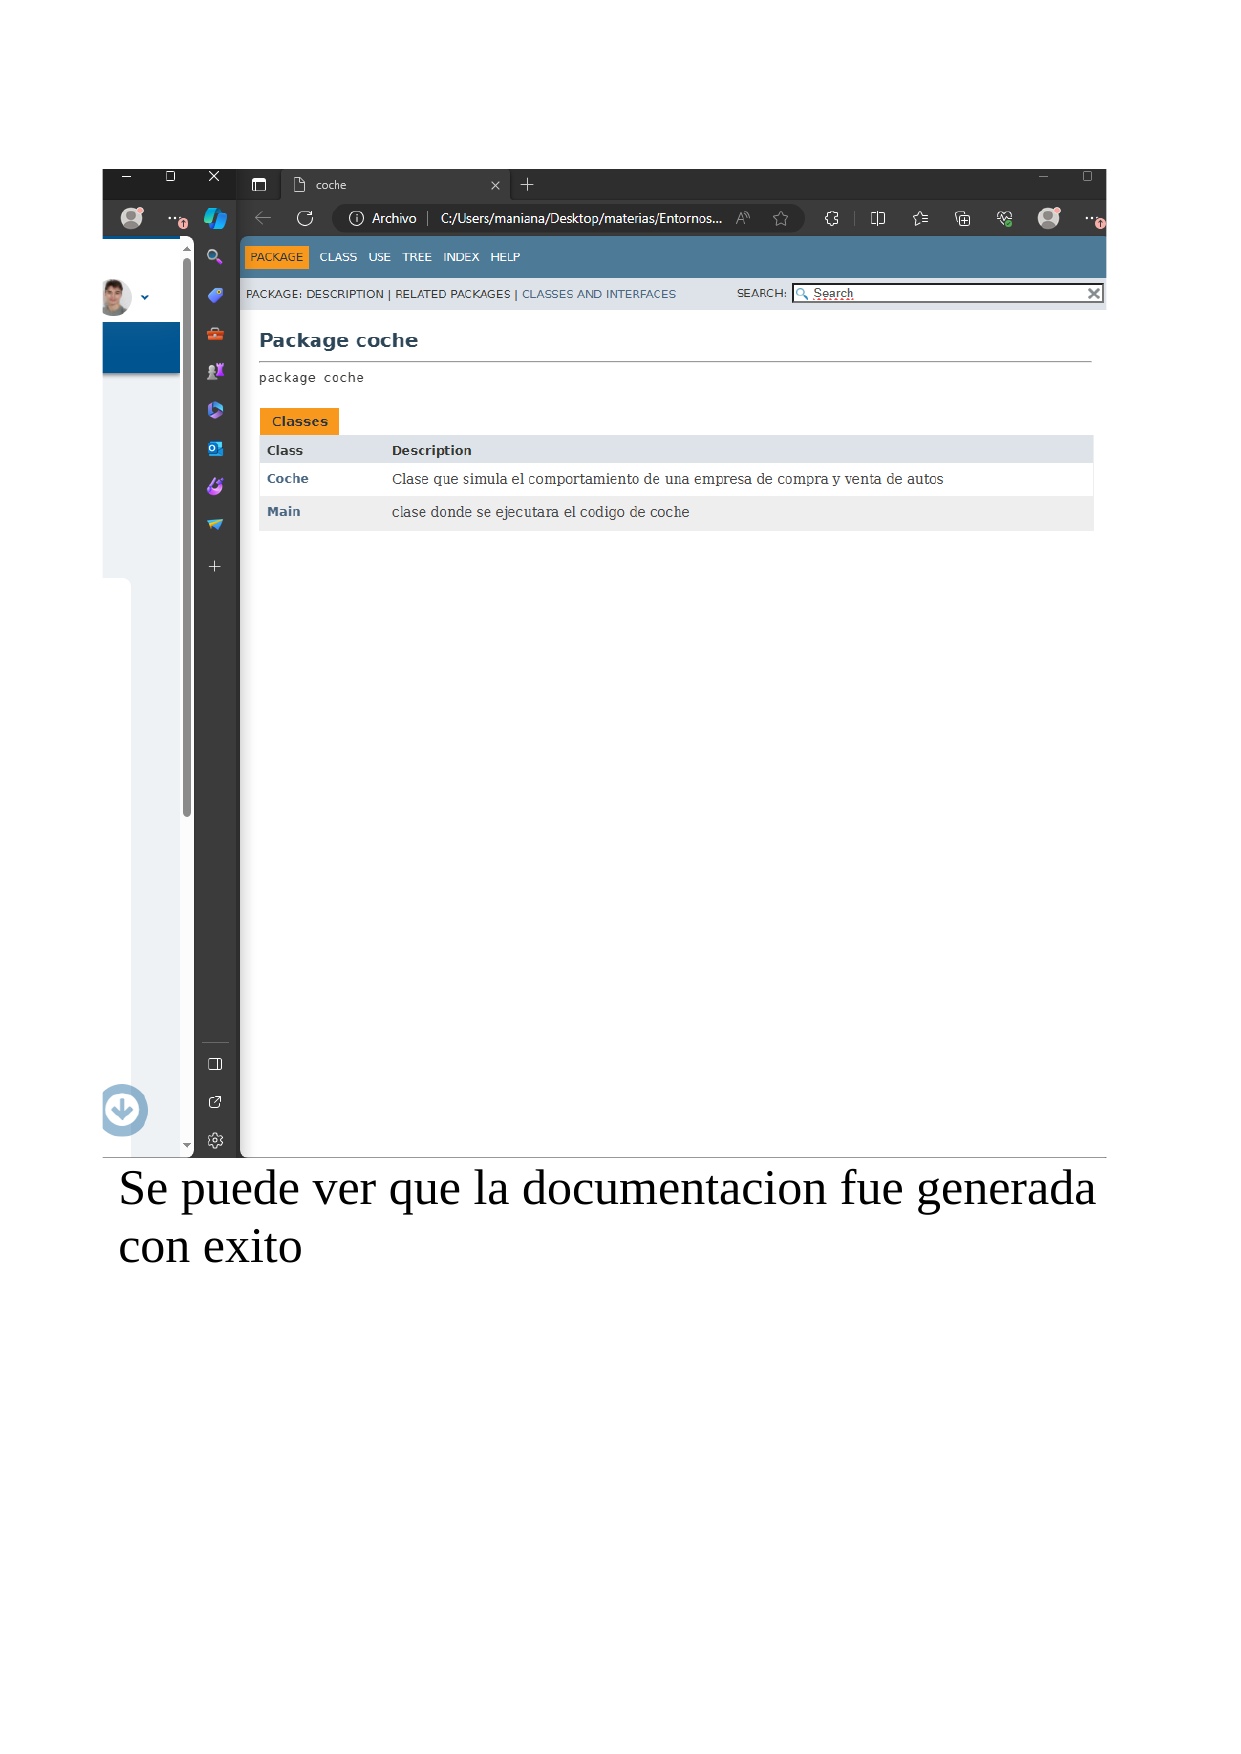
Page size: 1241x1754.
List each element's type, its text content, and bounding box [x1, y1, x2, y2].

picture [102, 169, 1107, 1158]
text Se puede ver que la documentacion fue generada con exito [118, 118, 1122, 1273]
